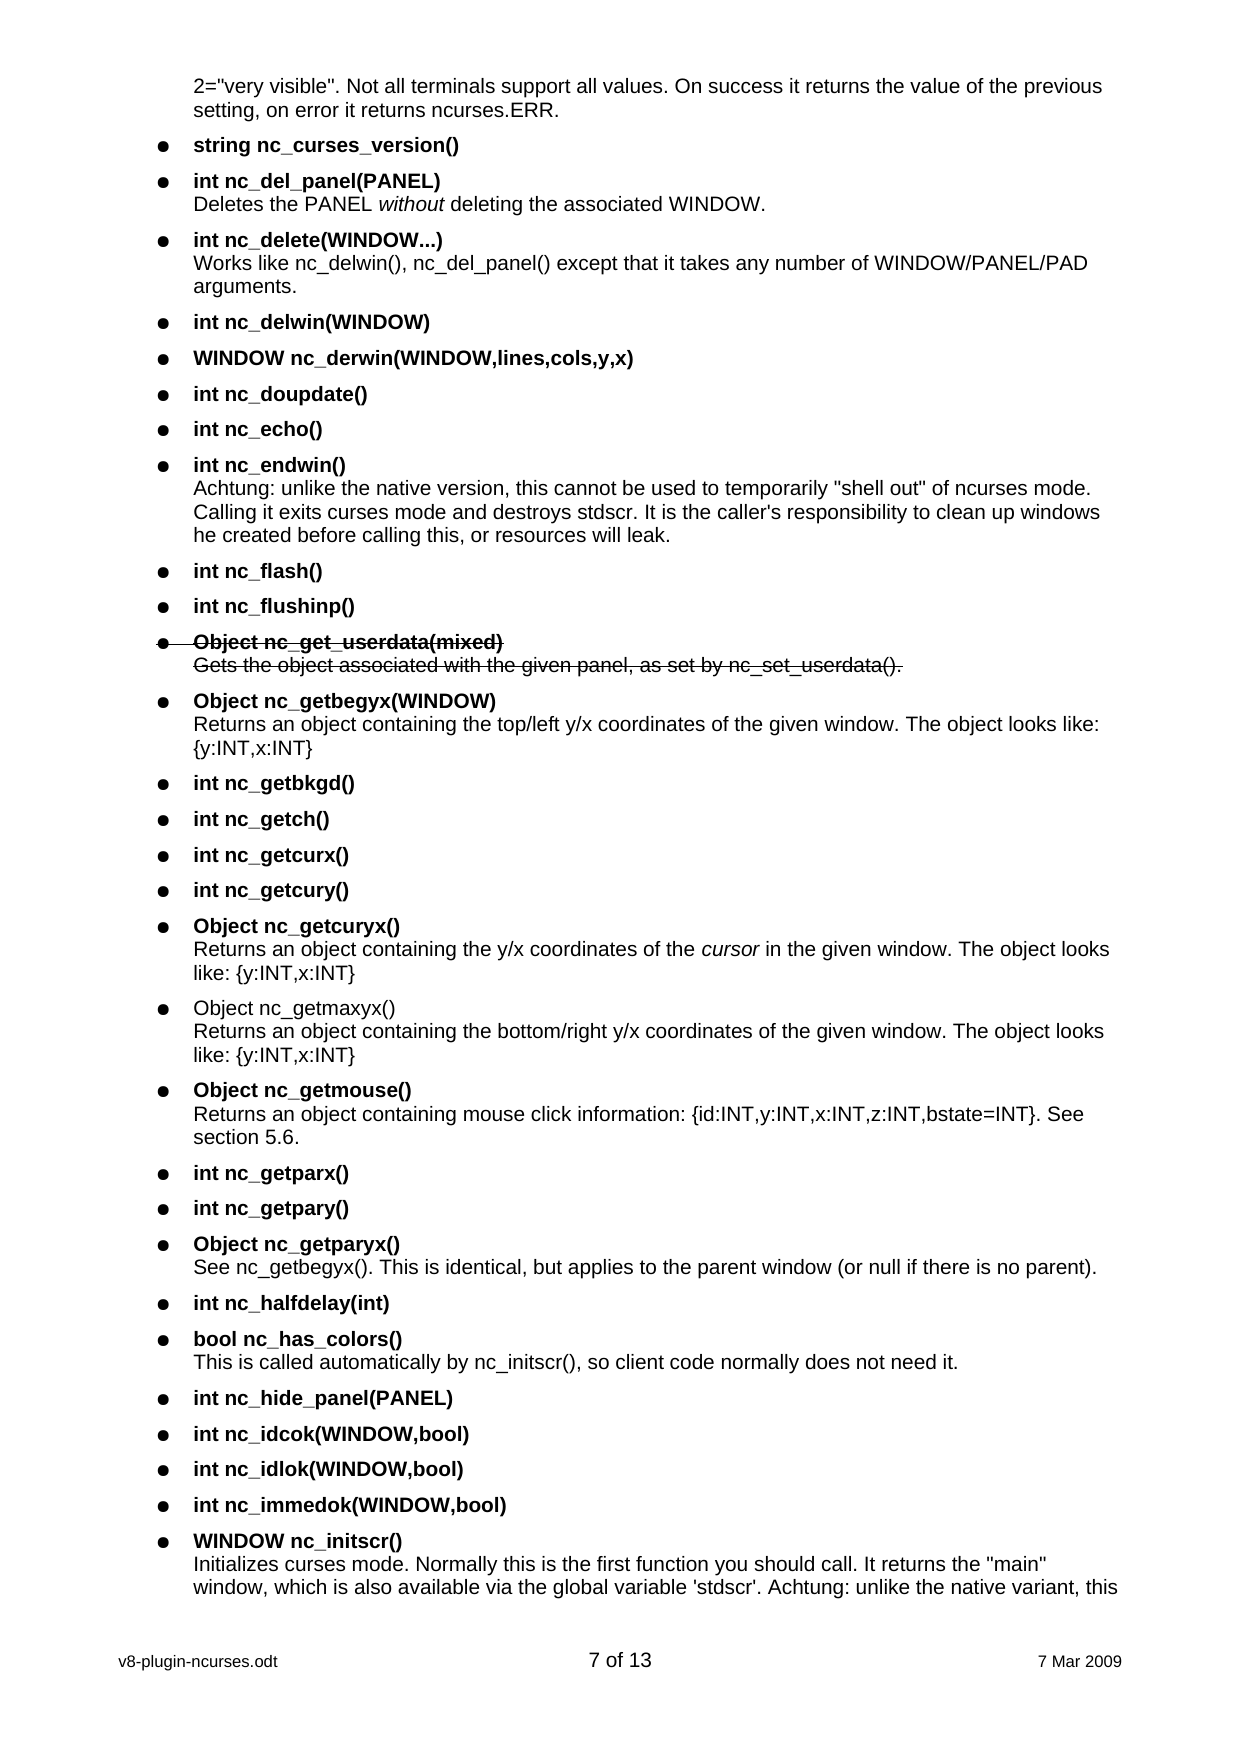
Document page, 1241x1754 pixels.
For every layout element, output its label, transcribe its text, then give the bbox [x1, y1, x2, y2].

list int nc_getcury() [156, 879, 1122, 902]
list Object nc_getmouse() Returns an object containing mouse click information: {id:INT,y:INT,x:INT,z:INT,bstate=INT}. See section 5.6. [156, 1079, 1122, 1149]
list Object nc_get_userdata(mixed) Gets the object associated with the given panel, as set by nc_set_userdata(). [156, 631, 1122, 677]
list int nc_flushinp() [156, 595, 1122, 618]
list int nc_flash() [156, 559, 1122, 582]
list 2="very visible". Not all terminals support all values. On success it returns the value of the previous setting, on error it returns ncurses.ERR. [156, 75, 1122, 121]
list Object nc_getcuryx() Returns an object containing the y/x coordinates of the cursor in the given window. The object looks like: {y:INT,x:INT} [156, 915, 1122, 984]
list int nc_halfdelay(int) [156, 1292, 1122, 1315]
list int nc_delwin(WINDOW) [156, 311, 1122, 334]
list int nc_getcurx() [156, 843, 1122, 866]
list Object nc_getbegyx(WINDOW) Returns an object containing the top/left y/x coordinates of the given window. The object looks like: {y:INT,x:INT} [156, 689, 1122, 759]
list int nc_endwin() Achtung: unlike the native version, this cannot be used to temporarily "shell out" of ncurses mode. Calling it exits curses mode and destroys stdscr. It is the caller's responsibility to clean up windows he created before calling this, or resources will leak. [156, 454, 1122, 547]
list int nc_doupdate() [156, 382, 1122, 406]
list int nc_getch() [156, 807, 1122, 831]
list int nc_delete(WINDOW...) Works like nc_delwin(), nc_del_panel() except that it takes any number of WINDOW/PANEL/PAD arguments. [156, 229, 1122, 298]
list int nc_immedok(WINDOW,bool) [156, 1493, 1122, 1517]
list bool nc_has_colors() This is called automatically by nc_initscr(), so client code normally does not need it. [156, 1327, 1122, 1374]
list int nc_hide_panel(PANEL) [156, 1386, 1122, 1409]
list Object nc_getmaxyx() Returns an object containing the bottom/right y/x coordinates of the given window. The object looks like: {y:INT,x:INT} [156, 997, 1122, 1067]
list Object nc_getparyx() See nc_getbegyx(). This is identical, but applies to the parent window (or null if there is no parent). [156, 1233, 1122, 1279]
list WINDOW nc_initscr() Initializes curses mode. Normally this is the first function you should call. It returns the "main" window, which is also available via the global variable 'stdscr'. Achtung: unlike the native variant, this [156, 1529, 1122, 1599]
list int nc_getpary() [156, 1197, 1122, 1220]
list int nc_echo() [156, 418, 1122, 441]
list int nc_getbkgd() [156, 772, 1122, 795]
list int nc_getparx() [156, 1161, 1122, 1184]
list WINDOW nc_derwin(WINDOW,lines,cols,y,x) [156, 347, 1122, 370]
list int nc_del_panel(PANEL) Deletes the PANEL without deleting the associated WINDOW. [156, 170, 1122, 216]
list int nc_idcok(WINDOW,bool) [156, 1422, 1122, 1445]
list int nc_idlok(WINDOW,bool) [156, 1458, 1122, 1481]
list string nc_curses_version() [156, 134, 1122, 157]
